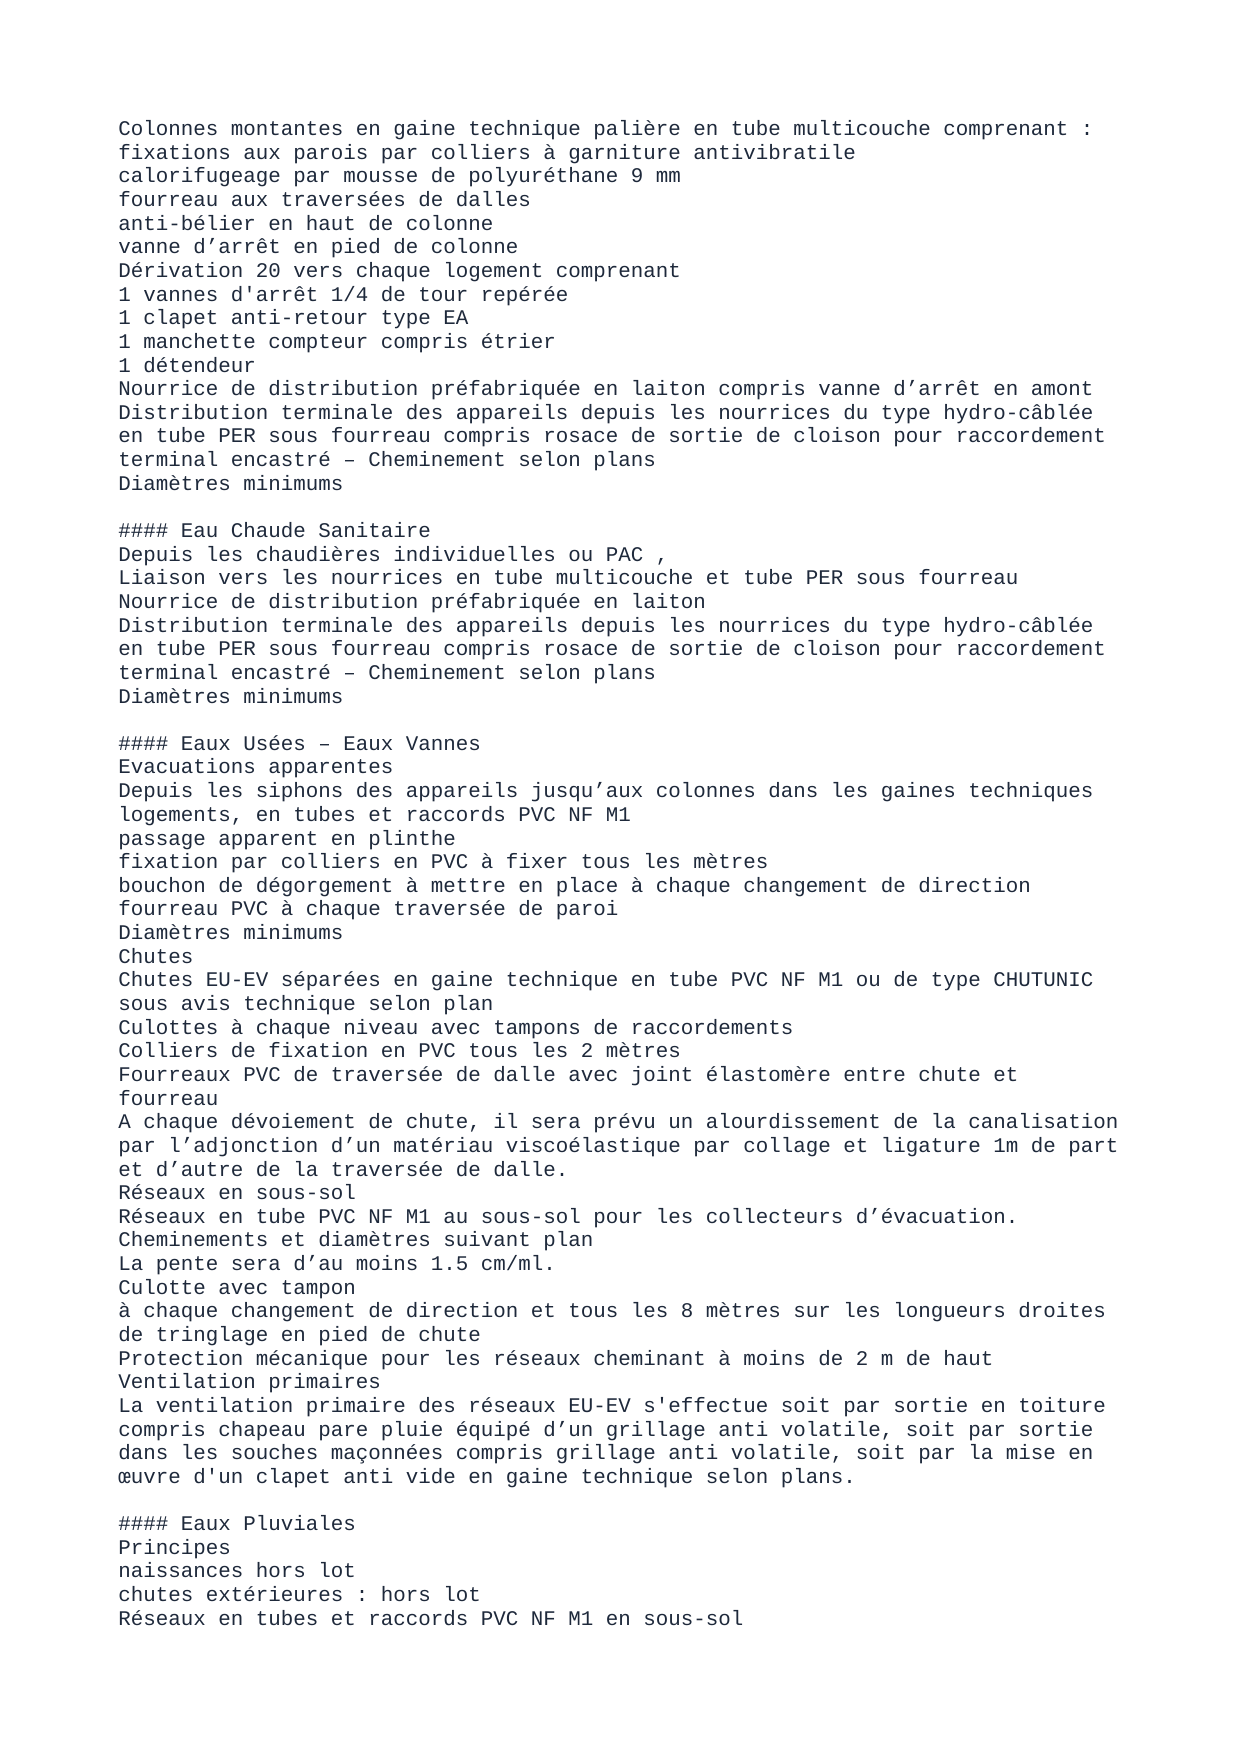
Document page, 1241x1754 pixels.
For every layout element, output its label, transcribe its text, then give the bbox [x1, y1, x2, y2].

text calorifugeage par mousse de polyuréthane 9 mm [118, 165, 1122, 189]
text Distribution terminale des appareils depuis les nourrices du type hydro-câblée en tube PER sous fourreau compris rosace de sortie de cloison pour raccordement terminal encastré – Cheminement selon plans [118, 402, 1122, 473]
text #### Eaux Usées – Eaux Vannes [118, 733, 1122, 757]
text Distribution terminale des appareils depuis les nourrices du type hydro-câblée en tube PER sous fourreau compris rosace de sortie de cloison pour raccordement terminal encastré – Cheminement selon plans [118, 615, 1122, 686]
text Protection mécanique pour les réseaux cheminant à moins de 2 m de haut [118, 1348, 1122, 1371]
text à chaque changement de direction et tous les 8 mètres sur les longueurs droites [118, 1300, 1122, 1324]
text #### Eau Chaude Sanitaire [118, 520, 1122, 544]
text Nourrice de distribution préfabriquée en laiton compris vanne d’arrêt en amont [118, 378, 1122, 402]
text La ventilation primaire des réseaux EU-EV s'effectue soit par sortie en toiture compris chapeau pare pluie équipé d’un grillage anti volatile, soit par sortie dans les souches maçonnées compris grillage anti volatile, soit par la mise en œuvre d'un clapet anti vide en gaine technique selon plans. [118, 1395, 1122, 1489]
text La pente sera d’au moins 1.5 cm/ml. [118, 1253, 1122, 1277]
text Cheminements et diamètres suivant plan [118, 1229, 1122, 1253]
text Depuis les chaudières individuelles ou PAC , [118, 544, 1122, 567]
text Nourrice de distribution préfabriquée en laiton [118, 591, 1122, 615]
text Liaison vers les nourrices en tube multicouche et tube PER sous fourreau [118, 567, 1122, 591]
text Culottes à chaque niveau avec tampons de raccordements [118, 1017, 1122, 1040]
text Culotte avec tampon [118, 1277, 1122, 1300]
text vanne d’arrêt en pied de colonne [118, 236, 1122, 260]
text 1 manchette compteur compris étrier [118, 331, 1122, 354]
text de tringlage en pied de chute [118, 1324, 1122, 1348]
text chutes extérieures : hors lot [118, 1584, 1122, 1608]
text Colliers de fixation en PVC tous les 2 mètres [118, 1040, 1122, 1064]
text A chaque dévoiement de chute, il sera prévu un alourdissement de la canalisation par l’adjonction d’un matériau viscoélastique par collage et ligature 1m de part et d’autre de la traversée de dalle. [118, 1111, 1122, 1182]
text bouchon de dégorgement à mettre en place à chaque changement de direction [118, 875, 1122, 898]
text #### Eaux Pluviales [118, 1513, 1122, 1537]
text Evacuations apparentes [118, 757, 1122, 780]
text Fourreaux PVC de traversée de dalle avec joint élastomère entre chute et fourreau [118, 1064, 1122, 1111]
text Colonnes montantes en gaine technique palière en tube multicouche comprenant : [118, 118, 1122, 142]
text 1 clapet anti-retour type EA [118, 307, 1122, 331]
text 1 vannes d'arrêt 1/4 de tour repérée [118, 284, 1122, 307]
text passage apparent en plinthe [118, 827, 1122, 851]
text anti-bélier en haut de colonne [118, 213, 1122, 236]
text Chutes [118, 946, 1122, 969]
text Depuis les siphons des appareils jusqu’aux colonnes dans les gaines techniques logements, en tubes et raccords PVC NF M1 [118, 780, 1122, 827]
text Diamètres minimums [118, 473, 1122, 496]
text Réseaux en tube PVC NF M1 au sous-sol pour les collecteurs d’évacuation. [118, 1206, 1122, 1229]
text Diamètres minimums [118, 686, 1122, 709]
text Diamètres minimums [118, 922, 1122, 946]
text fourreau PVC à chaque traversée de paroi [118, 898, 1122, 922]
text Réseaux en sous-sol [118, 1182, 1122, 1206]
text Ventilation primaires [118, 1371, 1122, 1395]
text naissances hors lot [118, 1561, 1122, 1584]
text fixation par colliers en PVC à fixer tous les mètres [118, 851, 1122, 875]
text fourreau aux traversées de dalles [118, 189, 1122, 213]
text fixations aux parois par colliers à garniture antivibratile [118, 142, 1122, 165]
text Réseaux en tubes et raccords PVC NF M1 en sous-sol [118, 1608, 1122, 1631]
text Dérivation 20 vers chaque logement comprenant [118, 260, 1122, 284]
text Chutes EU-EV séparées en gaine technique en tube PVC NF M1 ou de type CHUTUNIC sous avis technique selon plan [118, 969, 1122, 1017]
text Principes [118, 1537, 1122, 1561]
text 1 détendeur [118, 354, 1122, 378]
